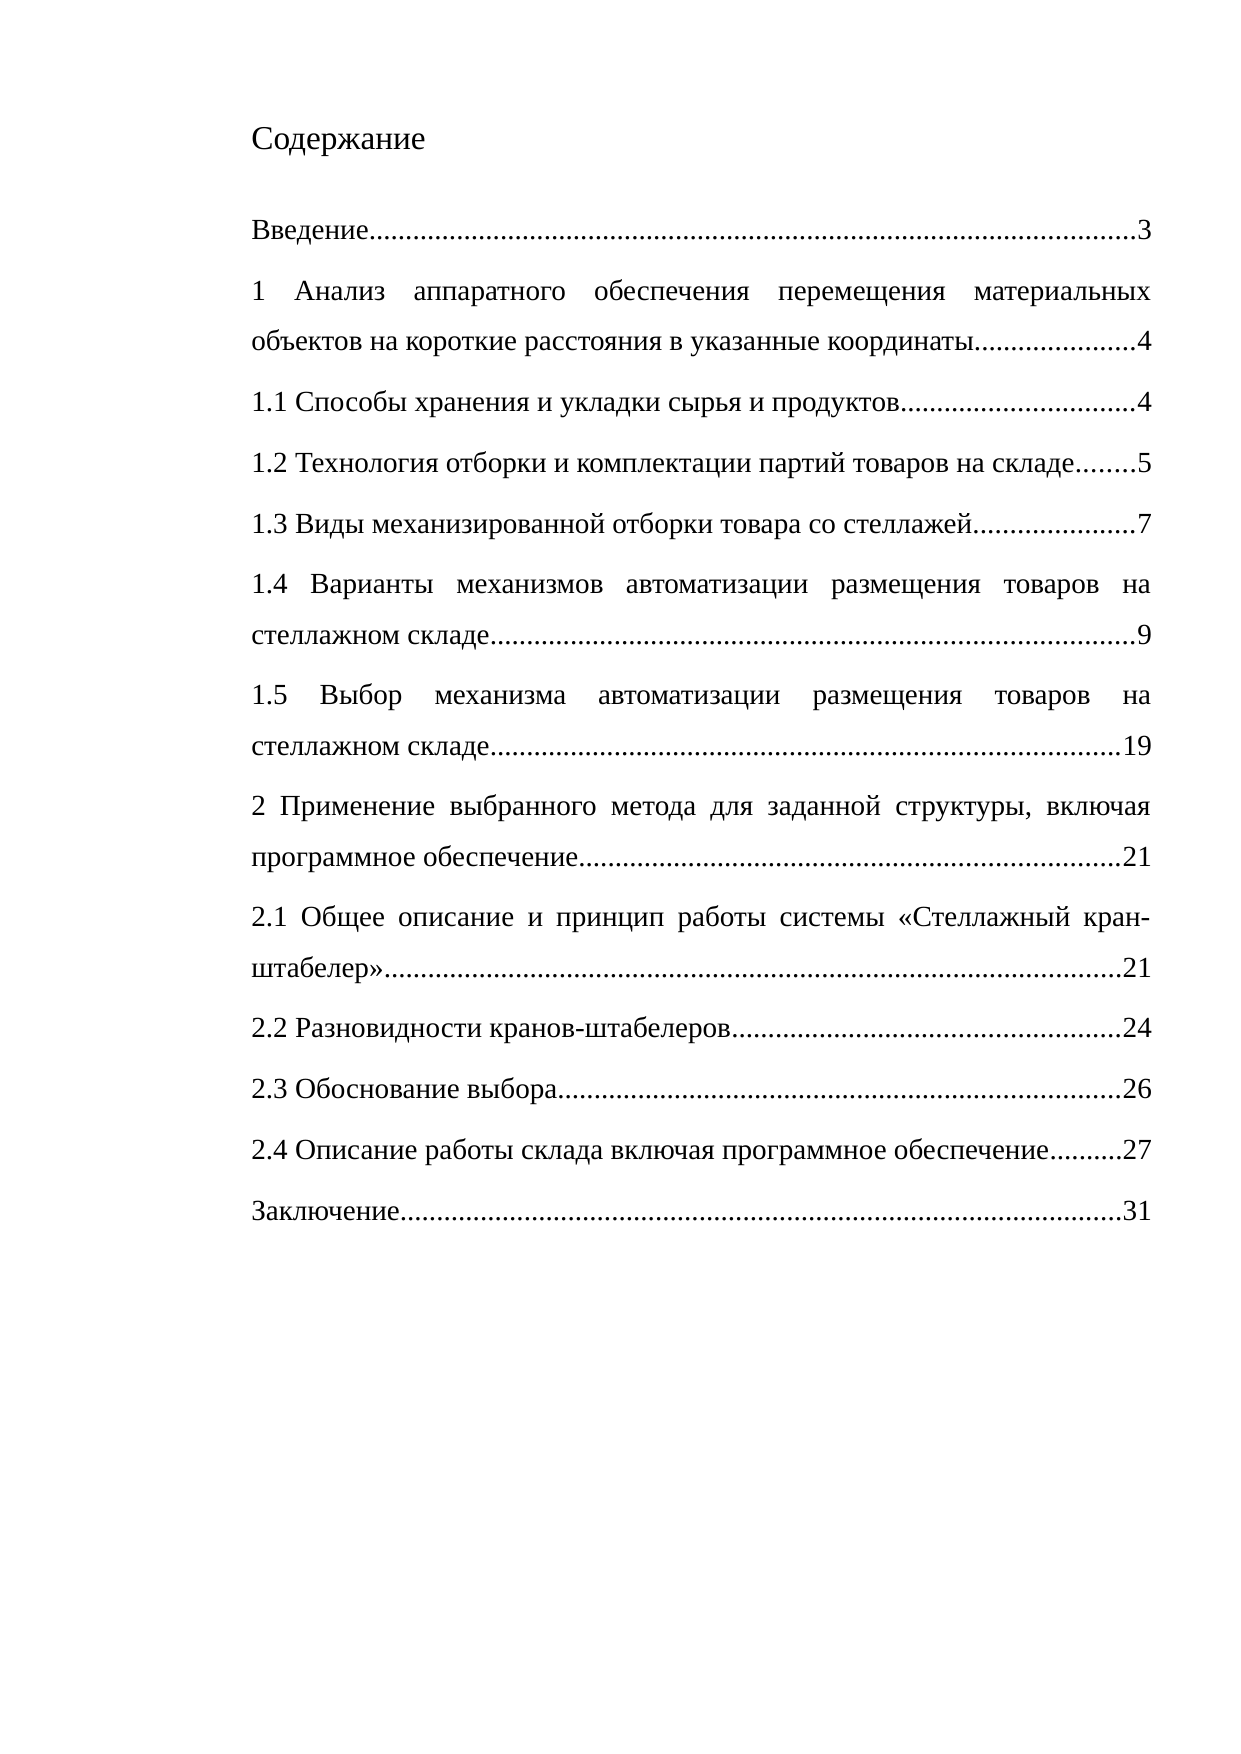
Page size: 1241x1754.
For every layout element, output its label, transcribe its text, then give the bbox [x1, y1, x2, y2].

subtitle Содержание [177, 118, 1152, 156]
text 2 Применение выбранного метода для заданной структуры, включая программное обеспечение 21 [251, 788, 1152, 872]
text Заключение 31 [251, 1193, 1152, 1226]
text 1.2 Технология отборки и комплектации партий товаров на складе 5 [251, 445, 1152, 478]
text 2.3 Обоснование выбора 26 [251, 1071, 1152, 1105]
text 1 Анализ аппаратного обеспечения перемещения материальных объектов на короткие расстояния в указанные координаты 4 [251, 273, 1152, 357]
text 2.2 Разновидности кранов-штабелеров 24 [251, 1011, 1152, 1044]
text Введение 3 [251, 212, 1152, 246]
text 2.4 Описание работы склада включая программное обеспечение 27 [251, 1132, 1152, 1166]
text 1.4 Варианты механизмов автоматизации размещения товаров на стеллажном складе 9 [251, 566, 1152, 650]
text 2.1 Общее описание и принцип работы системы «Стеллажный кран-штабелер» 21 [251, 899, 1152, 983]
text 1.3 Виды механизированной отборки товара со стеллажей 7 [251, 506, 1152, 539]
text 1.5 Выбор механизма автоматизации размещения товаров на стеллажном складе 19 [251, 677, 1152, 761]
text 1.1 Способы хранения и укладки сырья и продуктов 4 [251, 384, 1152, 418]
